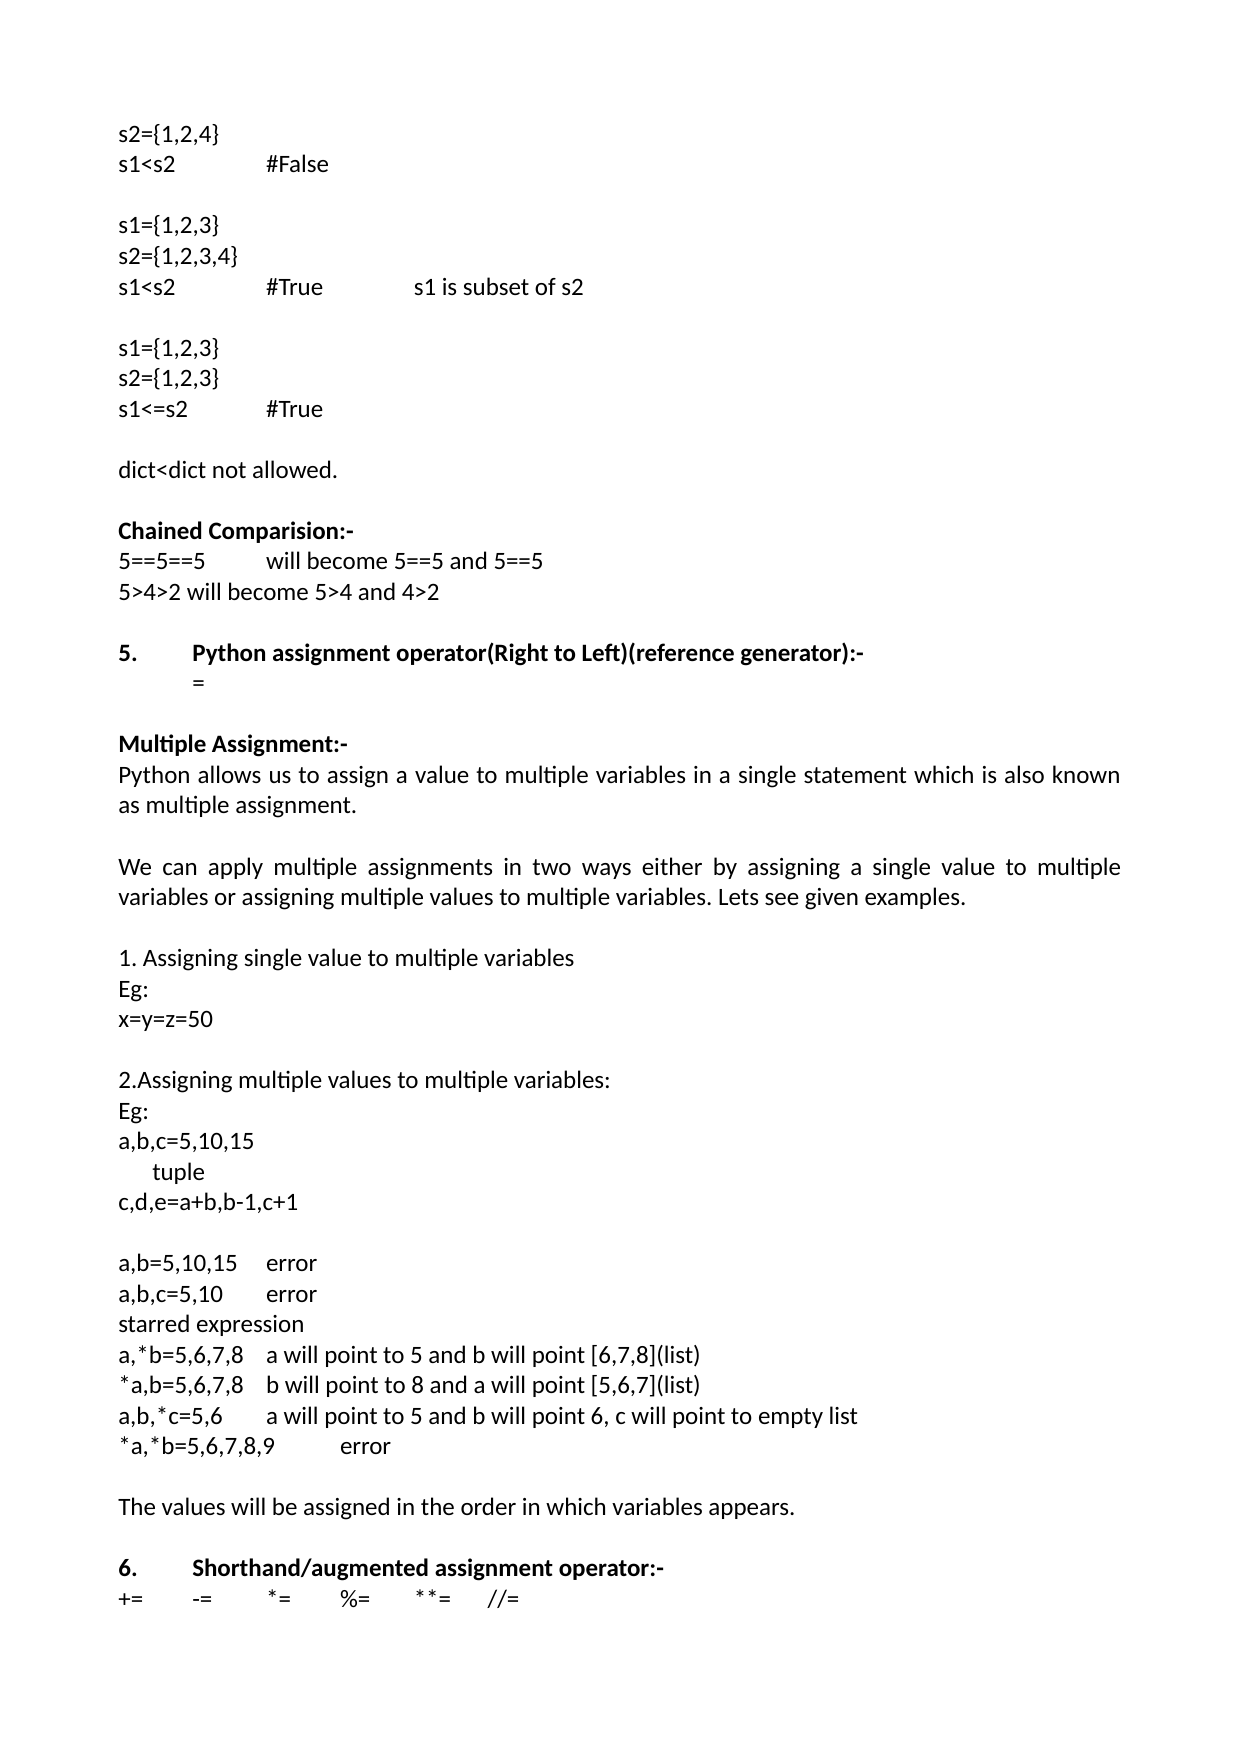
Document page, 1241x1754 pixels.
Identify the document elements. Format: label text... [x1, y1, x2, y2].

text We can apply multiple assignments in two ways either by assigning a single value to multiple variables or assigning multiple values to multiple variables. Lets see given examples. [118, 851, 1122, 912]
text c,d,e=a+b,b-1,c+1 [118, 1186, 1122, 1217]
text starred expression [118, 1308, 1122, 1339]
text s2={1,2,3,4} [118, 240, 1122, 271]
text s1<=s2 #True [118, 393, 1122, 423]
text s1<s2 #True s1 is subset of s2 [118, 271, 1122, 301]
text *a,b=5,6,7,8 b will point to 8 and a will point [5,6,7](list) [118, 1369, 1122, 1400]
text 1. Assigning single value to multiple variables [118, 942, 1122, 973]
text Eg: [118, 973, 1122, 1003]
text Multiple Assignment:- [118, 728, 1122, 759]
text a,b,*c=5,6 a will point to 5 and b will point 6, c will point to empty list [118, 1400, 1122, 1431]
text dict<dict not allowed. [118, 454, 1122, 484]
text a,b,c=5,10,15 [118, 1125, 1122, 1156]
text a,*b=5,6,7,8 a will point to 5 and b will point [6,7,8](list) [118, 1339, 1122, 1369]
text tuple [118, 1156, 1122, 1186]
text s1<s2 #False [118, 149, 1122, 179]
text 5. Python assignment operator(Right to Left)(reference generator):- [118, 637, 1122, 667]
text a,b=5,10,15 error [118, 1247, 1122, 1278]
text += -= *= %= **= //= [118, 1583, 1122, 1614]
text s1={1,2,3} [118, 210, 1122, 240]
text s1={1,2,3} [118, 332, 1122, 362]
text *a,*b=5,6,7,8,9 error [118, 1431, 1122, 1461]
text s2={1,2,4} [118, 118, 1122, 149]
text = [118, 667, 1122, 698]
text s2={1,2,3} [118, 362, 1122, 393]
text a,b,c=5,10 error [118, 1278, 1122, 1308]
text x=y=z=50 [118, 1003, 1122, 1034]
text 2.Assigning multiple values to multiple variables: [118, 1064, 1122, 1095]
text 5>4>2 will become 5>4 and 4>2 [118, 576, 1122, 606]
text 6. Shorthand/augmented assignment operator:- [118, 1553, 1122, 1583]
text Chained Comparision:- [118, 515, 1122, 545]
text 5==5==5 will become 5==5 and 5==5 [118, 545, 1122, 576]
text Python allows us to assign a value to multiple variables in a single statement which is also known as multiple assignment. [118, 759, 1122, 820]
text The values will be assigned in the order in which variables appears. [118, 1492, 1122, 1522]
text Eg: [118, 1095, 1122, 1125]
